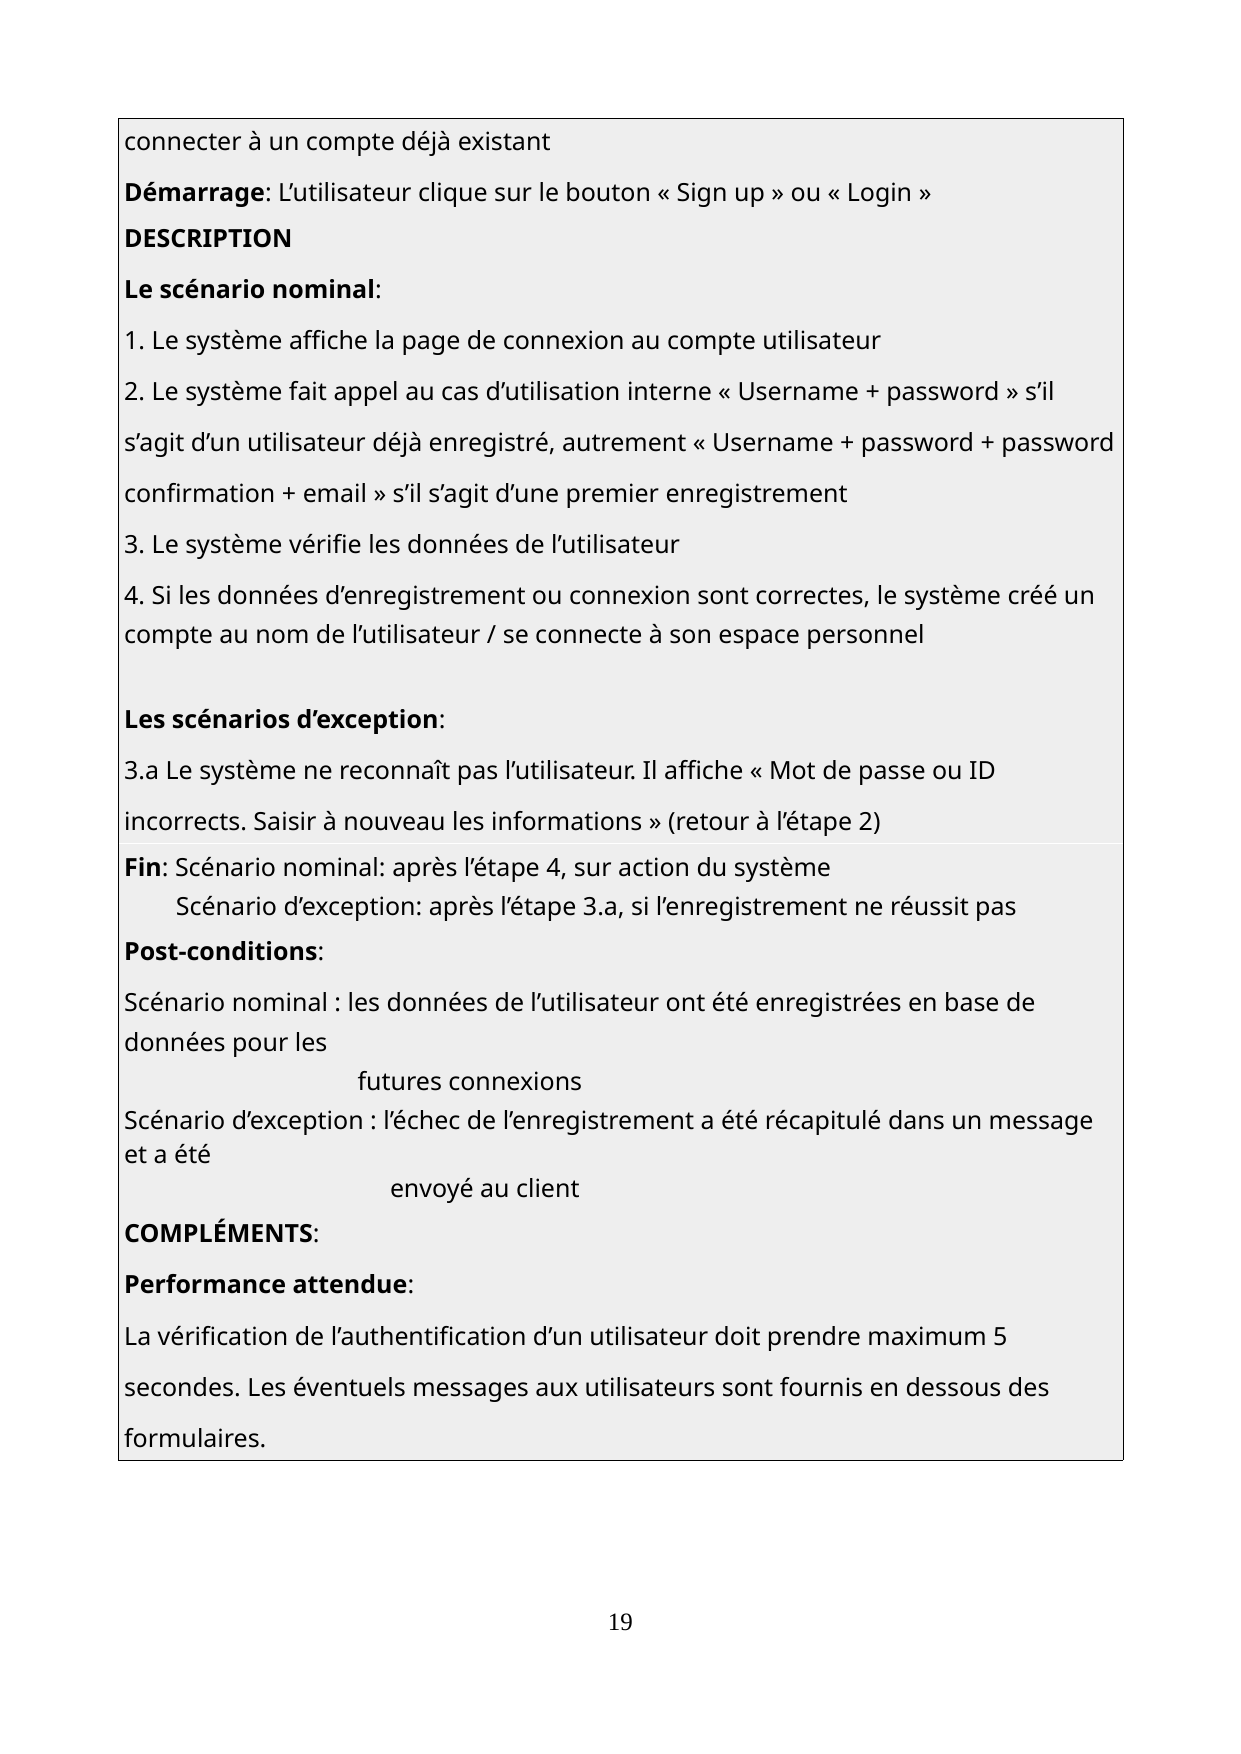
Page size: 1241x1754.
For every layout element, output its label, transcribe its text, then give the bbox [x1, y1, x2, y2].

table_cell Les scénarios d’exception: 3.a Le système ne reconnaît pas l’utilisateur. Il affiche « Mot de passe ou ID incorrects. Saisir à nouveau les informations » (retour à l’étape 2) [119, 696, 1123, 843]
table_cell COMPLÉMENTS: Performance attendue: La vérification de l’authentification d’un utilisateur doit prendre maximum 5 secondes. Les éventuels messages aux utilisateurs sont fournis en dessous des formulaires. [119, 1210, 1123, 1460]
table_cell Fin: Scénario nominal: après l’étape 4, sur action du système Scénario d’exception: après l’étape 3.a, si l’enregistrement ne réussit pas [119, 844, 1123, 928]
table_cell Post-conditions: Scénario nominal : les données de l’utilisateur ont été enregistrées en base de données pour les futures connexions Scénario d’exception : l’échec de l’enregistrement a été récapitulé dans un message et a été envoyé au client [119, 928, 1123, 1210]
table_cell DESCRIPTION Le scénario nominal: 1. Le système affiche la page de connexion au compte utilisateur 2. Le système fait appel au cas d’utilisation interne « Username + password » s’il s’agit d’un utilisateur déjà enregistré, autrement « Username + password + password confirmation + email » s’il s’agit d’une premier enregistrement 3. Le système vérifie les données de l’utilisateur 4. Si les données d’enregistrement ou connexion sont correctes, le système créé un compte au nom de l’utilisateur / se connecte à son espace personnel [119, 215, 1123, 696]
table_header connecter à un compte déjà existant Démarrage: L’utilisateur clique sur le bouton « Sign up » ou « Login » [119, 119, 1123, 215]
